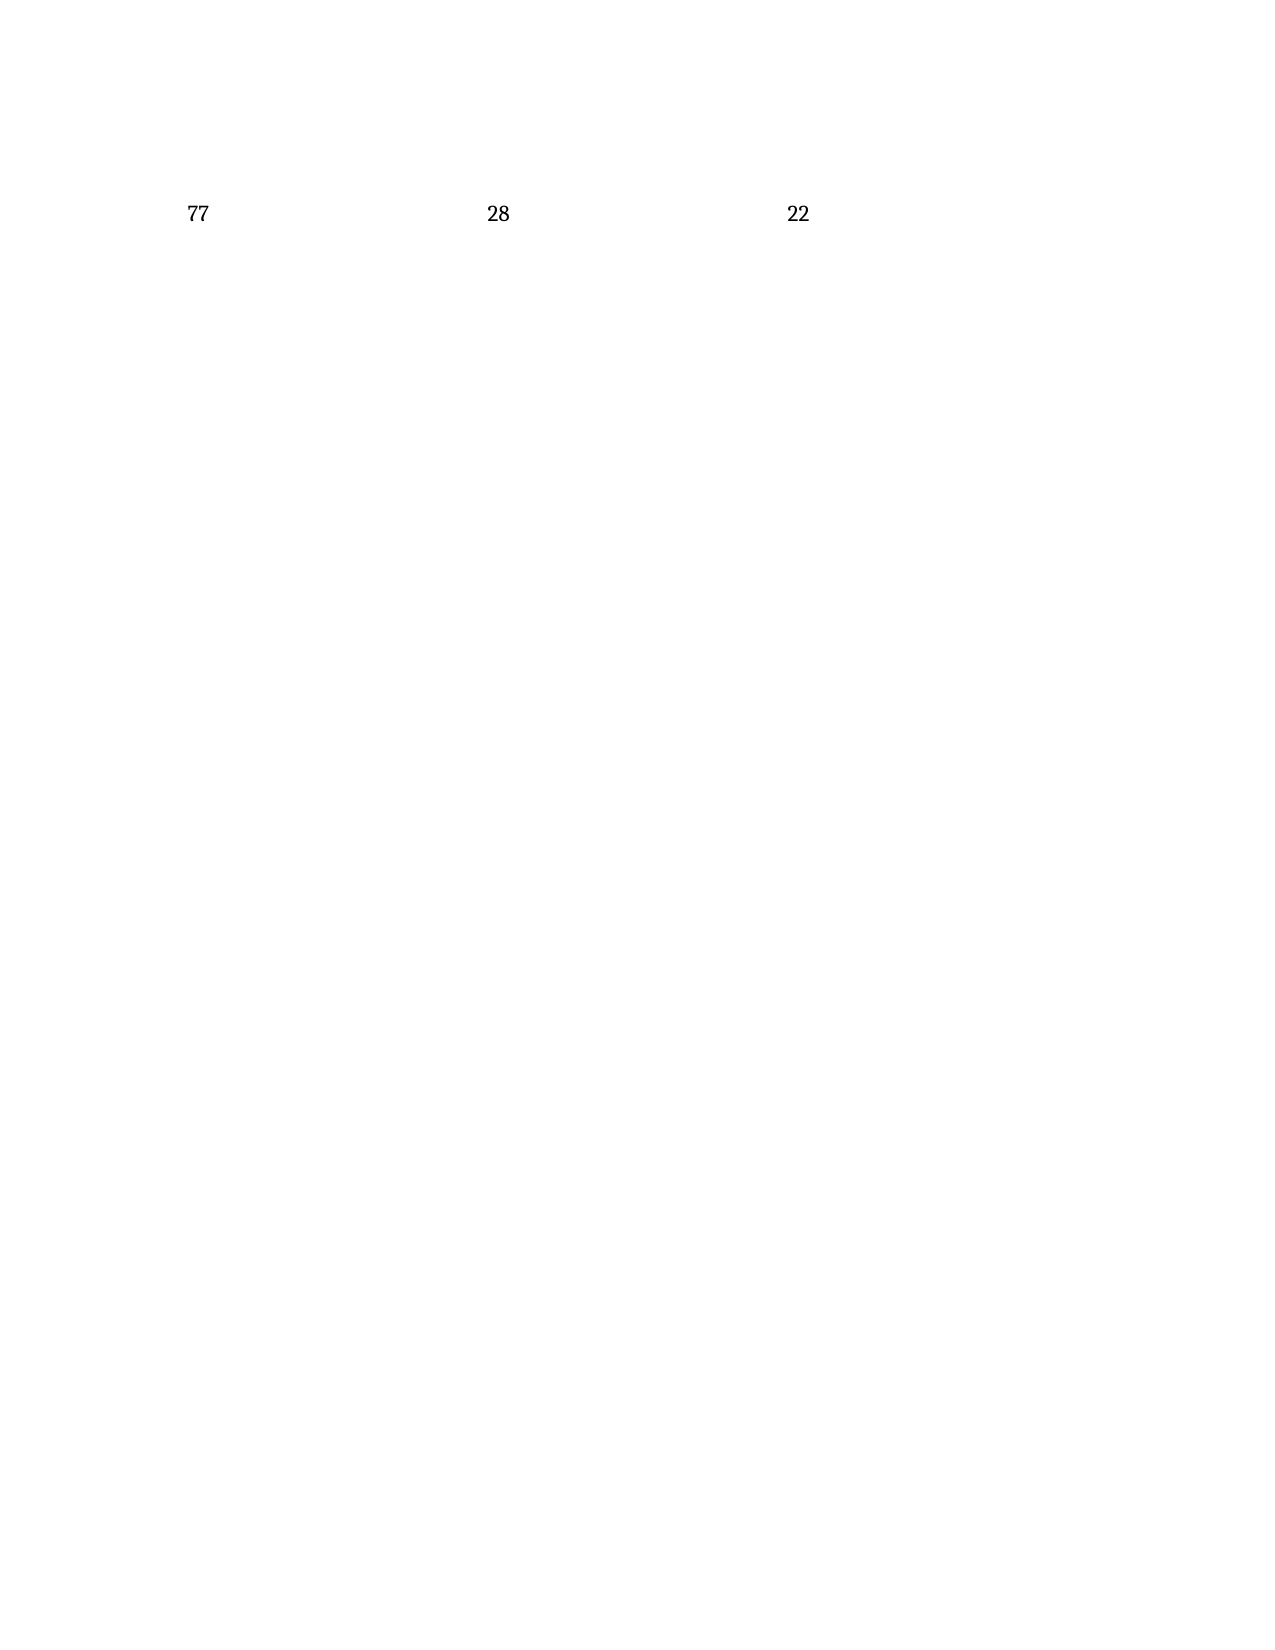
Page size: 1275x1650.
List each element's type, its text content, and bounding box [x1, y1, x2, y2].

table_cell 77 [176, 201, 476, 252]
table_cell [176, 150, 476, 201]
table_cell 22 [776, 201, 1076, 252]
table_cell [776, 150, 1076, 201]
table_cell [476, 150, 776, 201]
table_cell 28 [476, 201, 776, 252]
